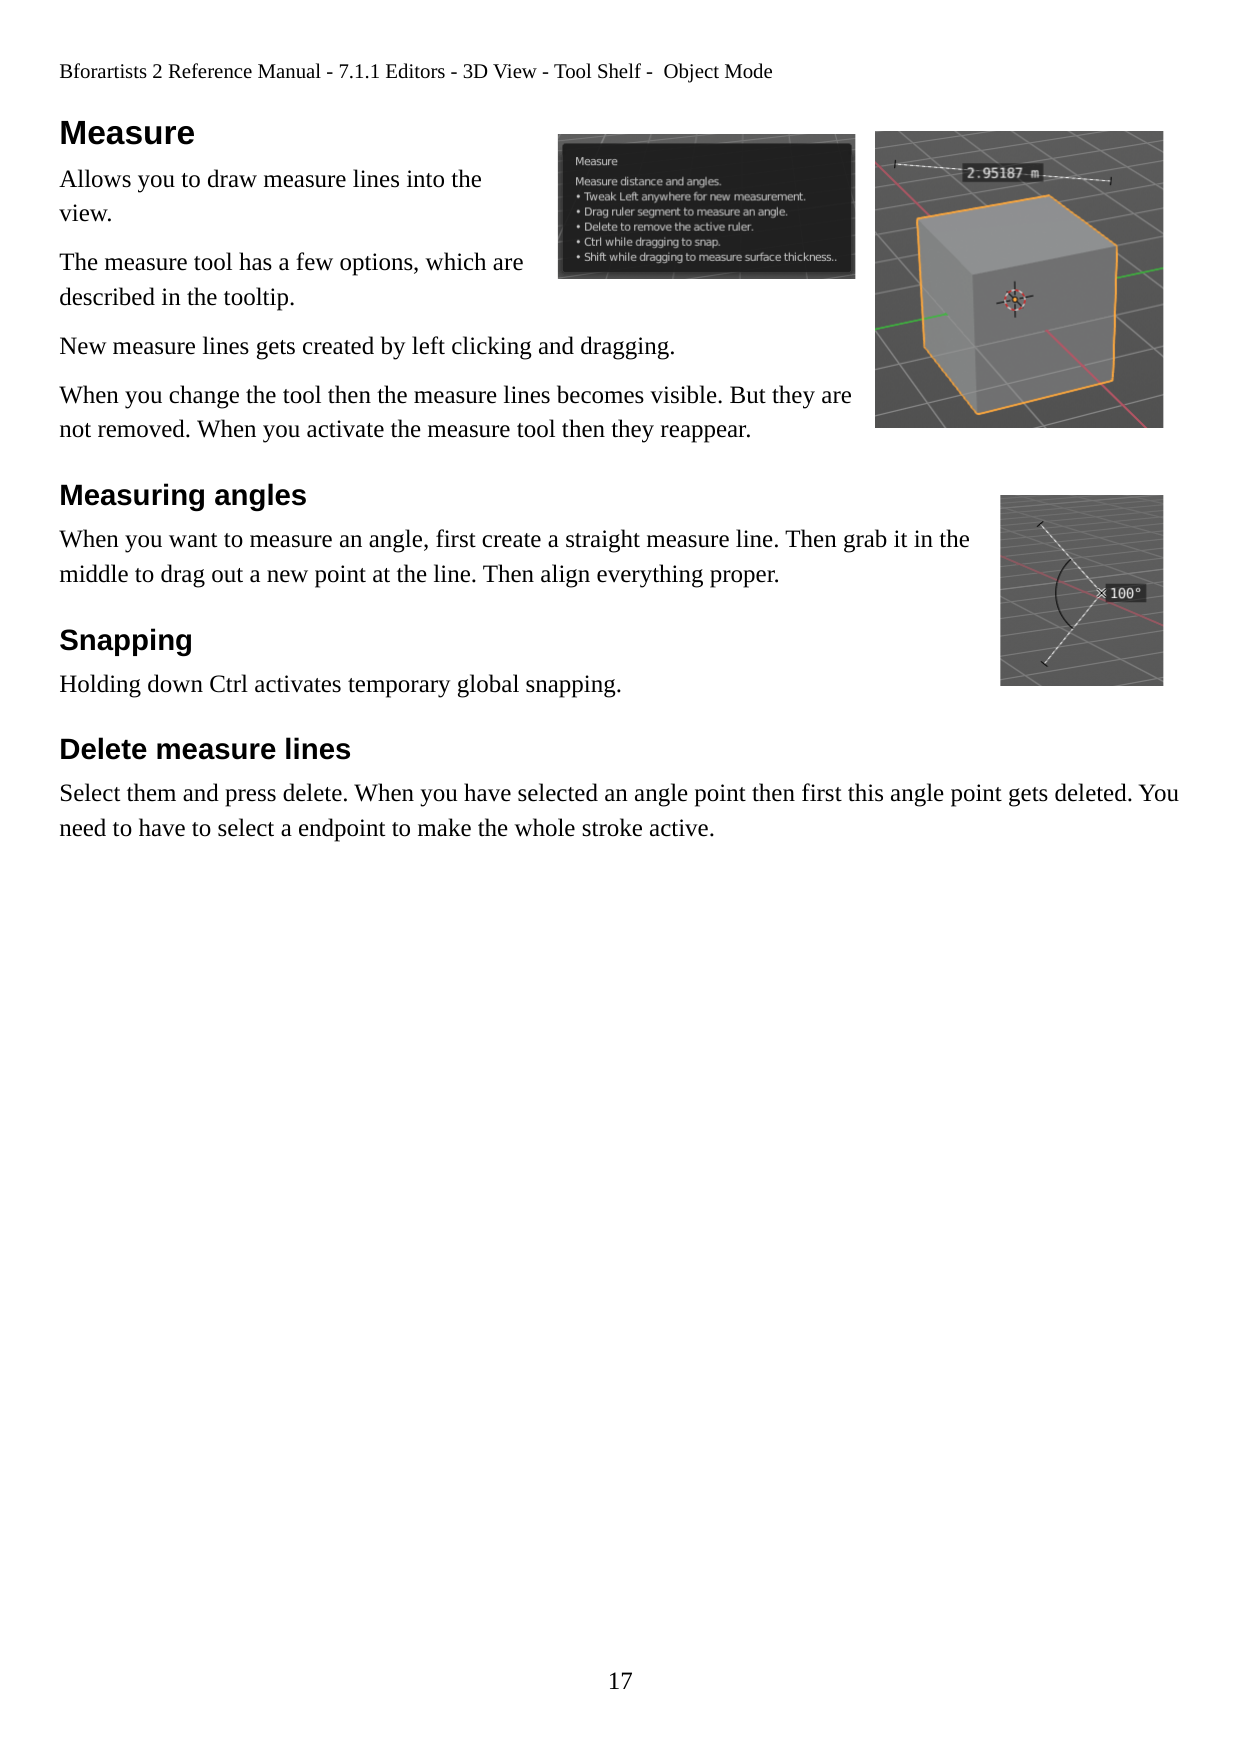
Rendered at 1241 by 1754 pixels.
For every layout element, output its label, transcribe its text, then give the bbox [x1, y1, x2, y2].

text New measure lines gets created by left clicking and dragging. [59, 331, 875, 359]
text Holding down Ctrl activates temporary global snapping. [59, 669, 1181, 697]
text Select them and press delete. When you have selected an angle point then first this angle point gets deleted. You need to have to select a endpoint to make the whole stroke active. [59, 778, 1181, 842]
picture [557, 134, 856, 279]
text When you change the tool then the measure lines becomes visible. But they are not removed. When you activate the measure tool then they reappear. [59, 380, 1181, 443]
subtitle Delete measure lines [59, 732, 1181, 766]
text [856, 164, 875, 227]
text When you want to measure an angle, first create a straight measure line. Then grab it in the middle to drag out a new point at the line. Then align everything proper. [59, 524, 1000, 587]
text [1164, 164, 1181, 227]
subtitle Measuring angles [59, 478, 1181, 512]
subtitle [1164, 622, 1181, 656]
text The measure tool has a few options, which are described in the tooltip. [59, 247, 875, 311]
picture [1000, 495, 1164, 686]
subtitle Snapping [59, 622, 1000, 656]
picture [875, 131, 1164, 428]
subtitle Measure [59, 113, 1181, 151]
text Allows you to draw measure lines into the view. [59, 164, 557, 227]
